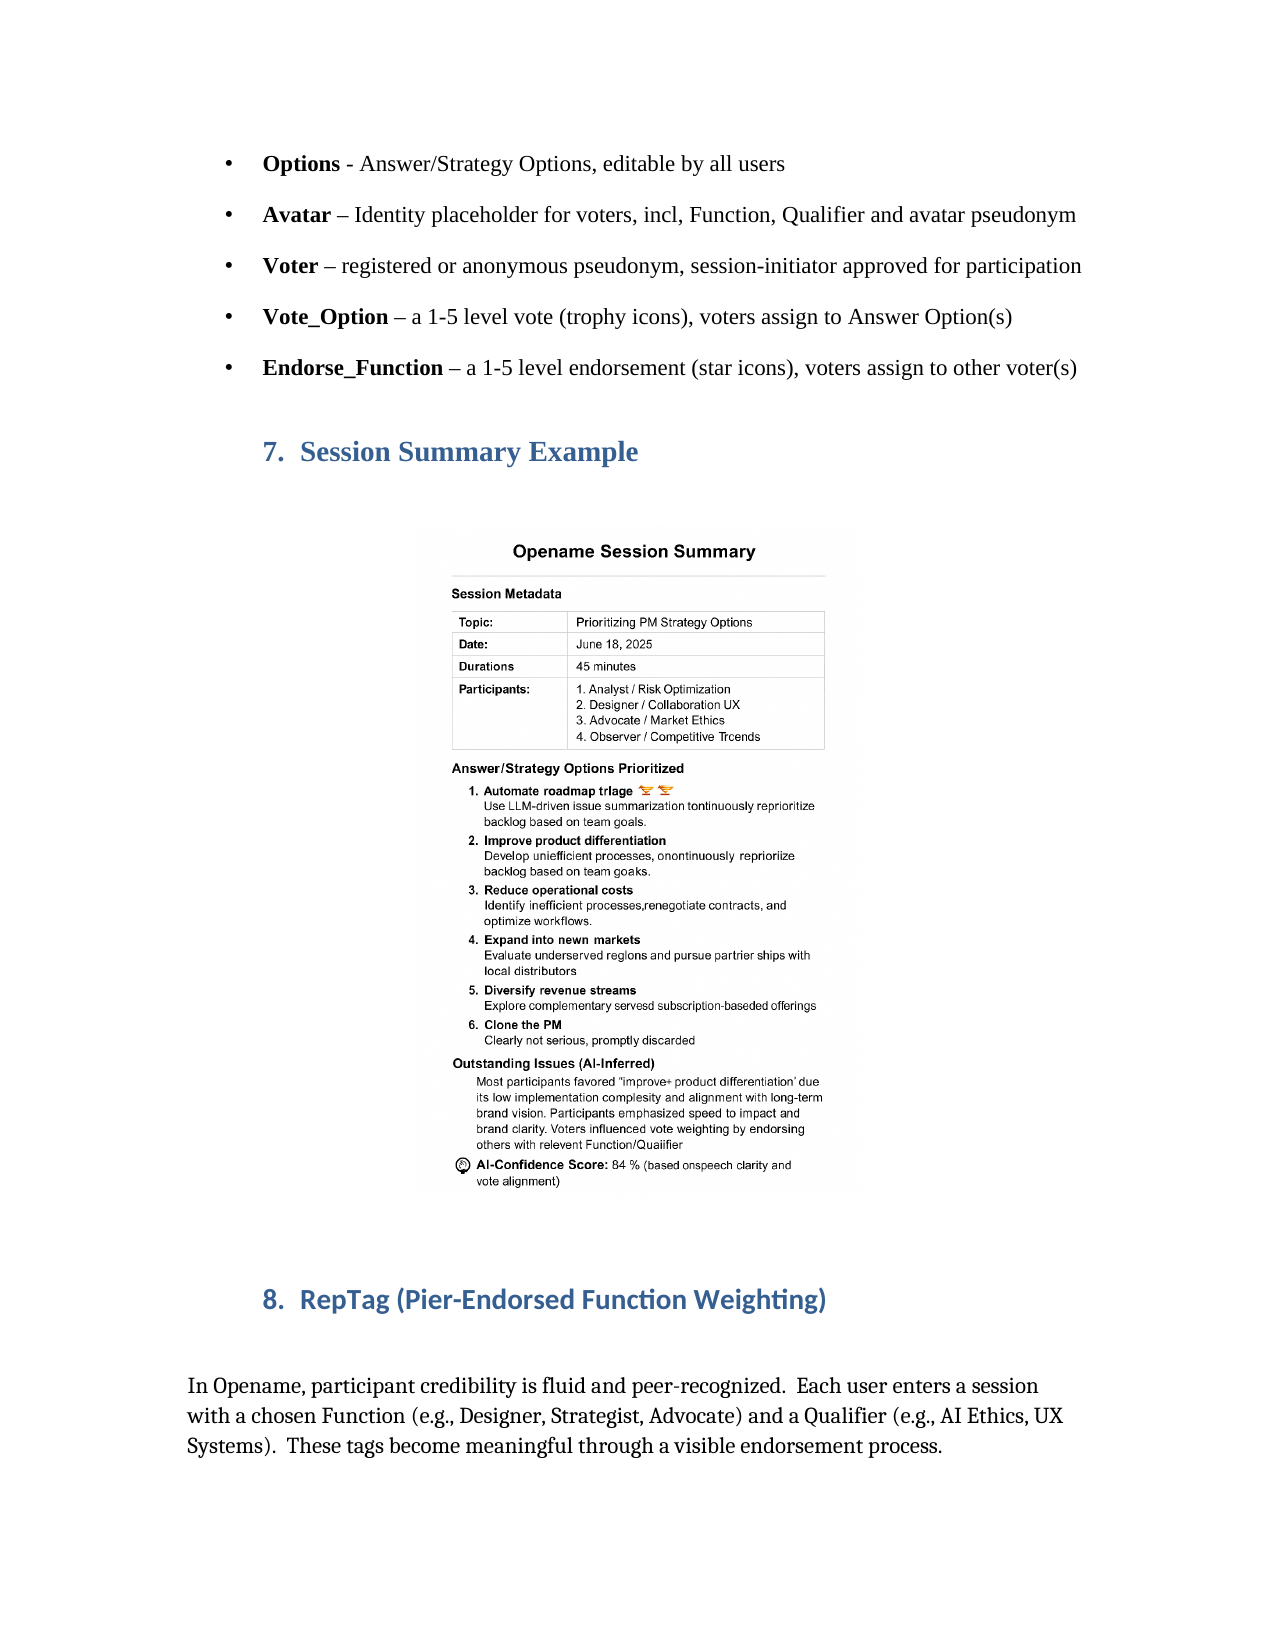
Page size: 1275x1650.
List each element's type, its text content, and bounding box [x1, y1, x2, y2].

list Voter – registered or anonymous pseudonym, session-initiator approved for participation [225, 252, 1087, 278]
subtitle Session Summary Example [262, 434, 1087, 468]
list Avatar – Identity placeholder for voters, incl, Function, Qualifier and avatar pseudonym [225, 201, 1087, 227]
list Endorse_Function – a 1-5 level endorsement (star icons), voters assign to other voter(s) [225, 354, 1087, 381]
list Vote_Option – a 1-5 level vote (trophy icons), voters assign to Answer Option(s) [225, 303, 1087, 329]
list Options - Answer/Strategy Options, editable by all users [225, 150, 1087, 176]
text In Opename, participant credibility is fluid and peer-recognized. Each user enters a session with a chosen Function (e.g., Designer, Strategist, Advocate) and a Qualifier (e.g., AI Ethics, UX Systems). These tags become meaningful through a visible endorsement process. [187, 1373, 1087, 1459]
subtitle RepTag (Pier-Endorsed Function Weighting) [262, 1281, 1087, 1316]
picture [413, 523, 862, 1197]
